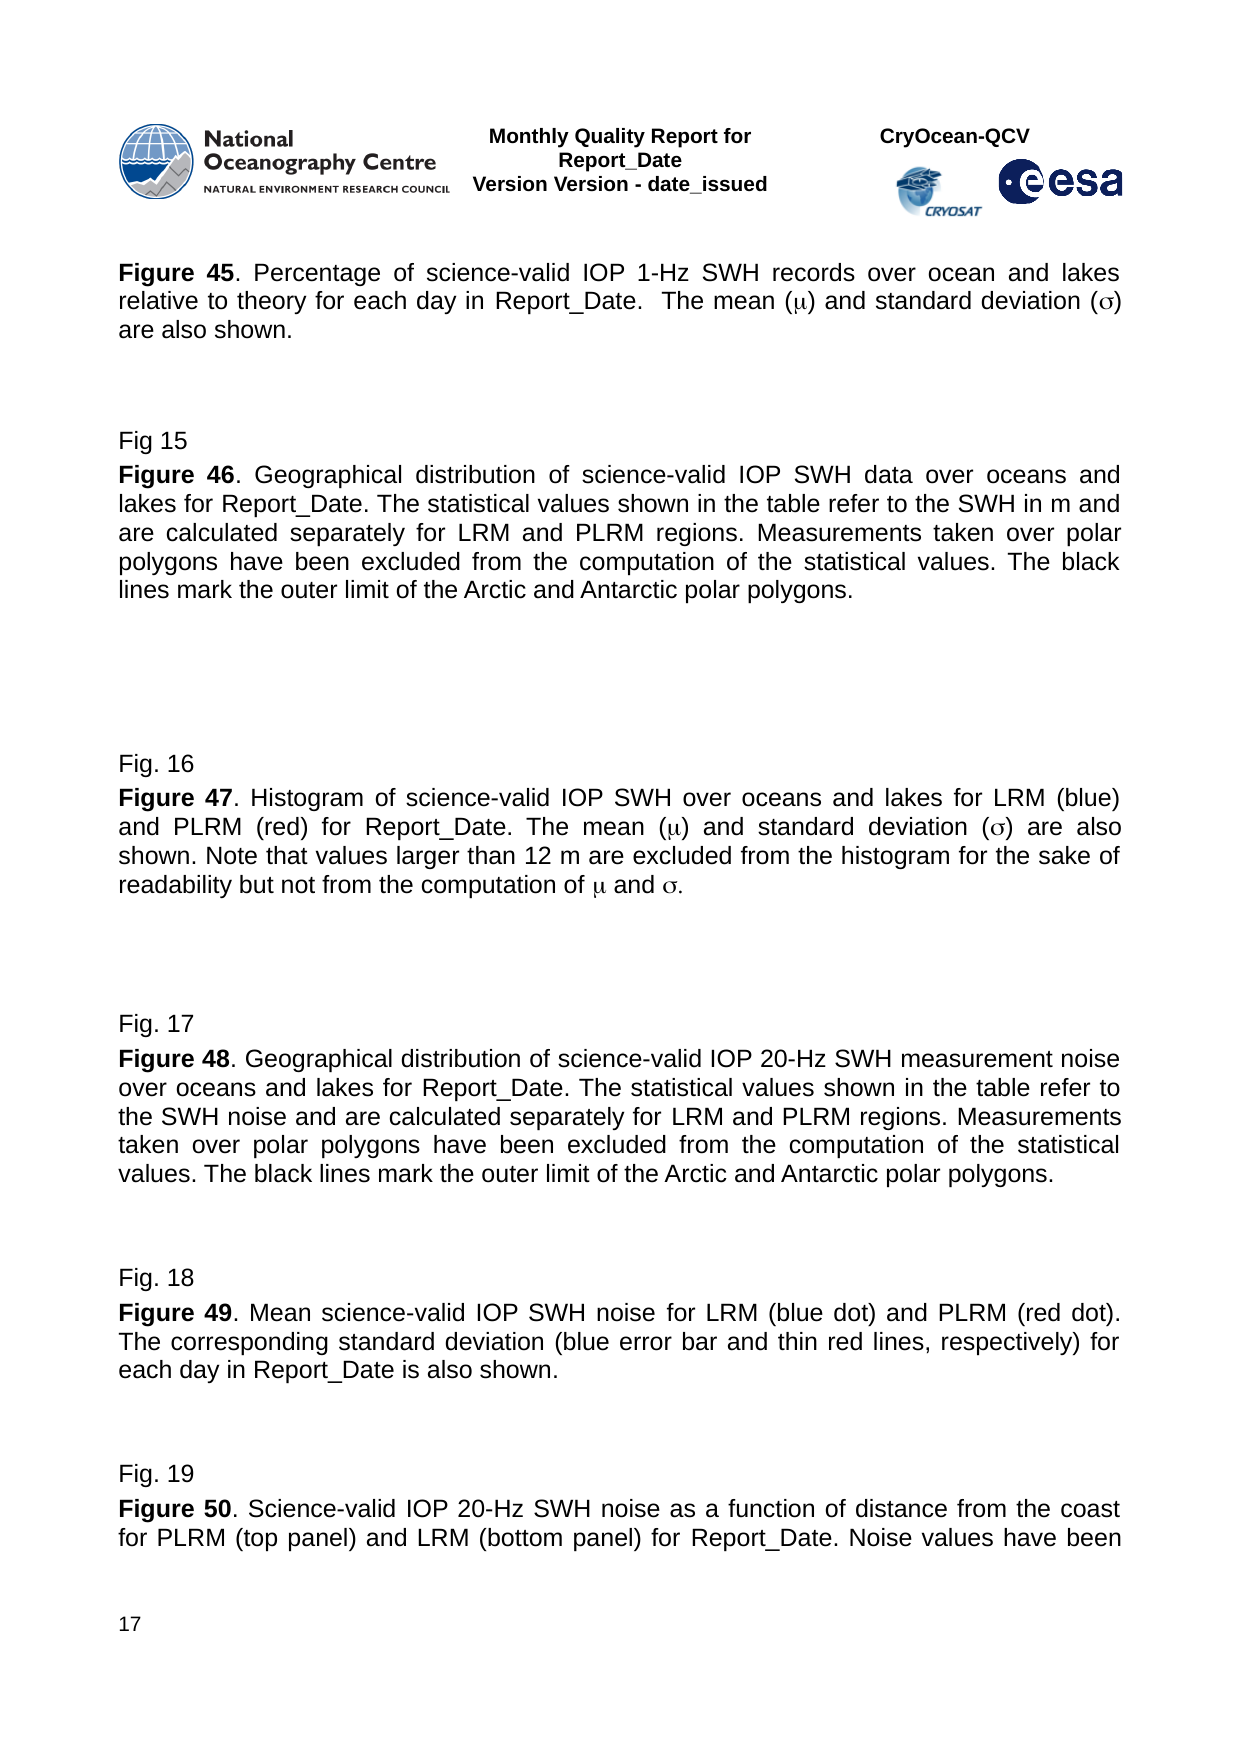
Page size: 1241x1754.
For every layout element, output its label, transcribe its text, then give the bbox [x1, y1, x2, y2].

text Figure 50. Science-valid IOP 20-Hz SWH noise as a function of distance from the coast for PLRM (top panel) and LRM (bottom panel) for Report_Date. Noise values have been [118, 1494, 1122, 1551]
text Figure 46. Geographical distribution of science-valid IOP SWH data over oceans and lakes for Report_Date. The statistical values shown in the table refer to the SWH in m and are calculated separately for LRM and PLRM regions. Measurements taken over polar polygons have been excluded from the computation of the statistical values. The black lines mark the outer limit of the Arctic and Antarctic polar polygons. [118, 460, 1122, 604]
text Figure 49. Mean science-valid IOP SWH noise for LRM (blue dot) and PLRM (red dot). The corresponding standard deviation (blue error bar and thin red lines, respectively) for each day in Report_Date is also shown. [118, 1298, 1122, 1384]
text Fig. 16 [118, 749, 1122, 777]
text Figure 48. Geographical distribution of science-valid IOP 20-Hz SWH measurement noise over oceans and lakes for Report_Date. The statistical values shown in the table refer to the SWH noise and are calculated separately for LRM and PLRM regions. Measurements taken over polar polygons have been excluded from the computation of the statistical values. The black lines mark the outer limit of the Arctic and Antarctic polar polygons. [118, 1044, 1122, 1188]
text Fig. 18 [118, 1263, 1122, 1292]
text Figure 47. Histogram of science-valid IOP SWH over oceans and lakes for LRM (blue) and PLRM (red) for Report_Date. The mean (μ) and standard deviation (σ) are also shown. Note that values larger than 12 m are excluded from the histogram for the sake of readability but not from the computation of μ and σ. [118, 783, 1122, 899]
text Fig. 19 [118, 1459, 1122, 1488]
text Fig 15 [118, 426, 1122, 454]
picture [876, 159, 1123, 224]
text Fig. 17 [118, 1009, 1122, 1038]
text Figure 45. Percentage of science-valid IOP 1-Hz SWH records over ocean and lakes relative to theory for each day in Report_Date. The mean (μ) and standard deviation (σ) are also shown. [118, 257, 1122, 344]
